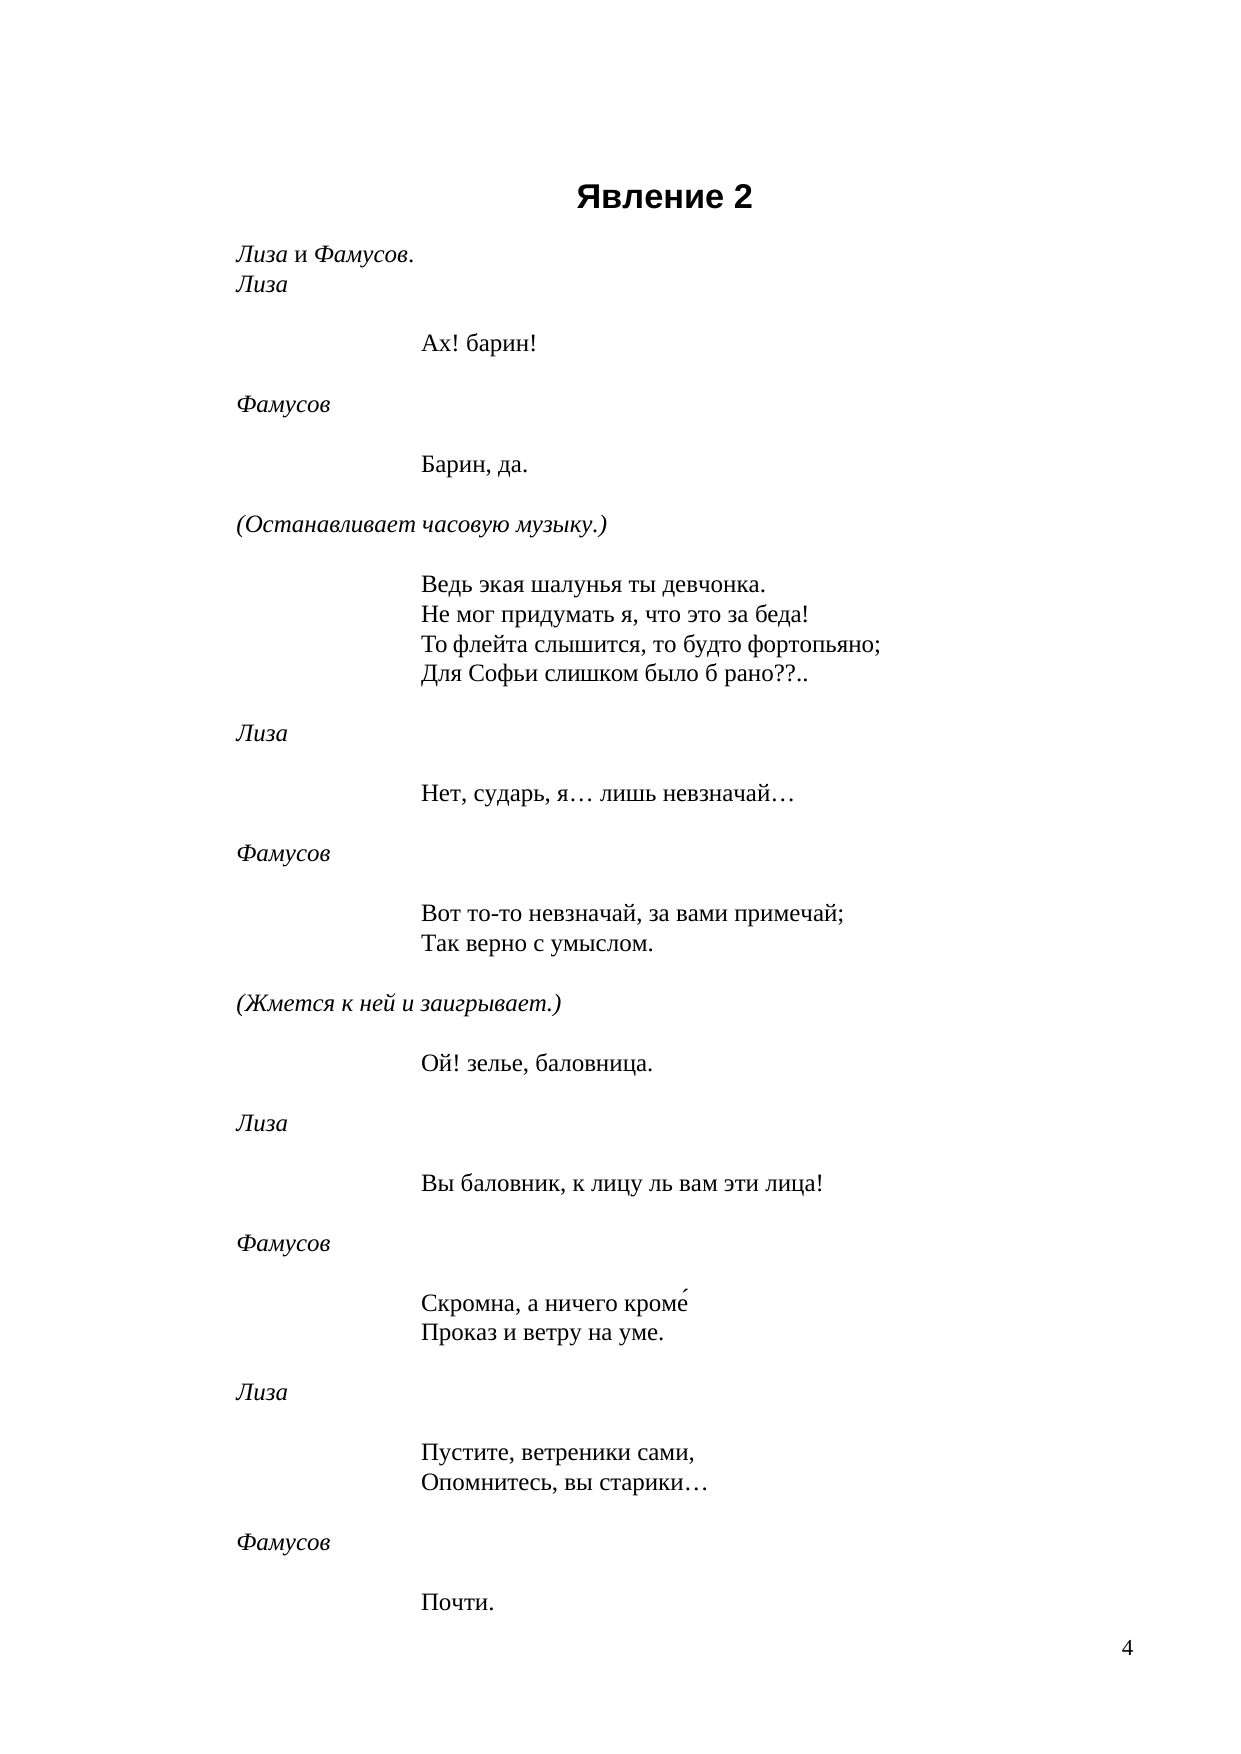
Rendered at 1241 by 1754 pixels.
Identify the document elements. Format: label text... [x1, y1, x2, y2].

text Барин, да. [421, 449, 1167, 477]
text Почти. [421, 1587, 1167, 1615]
text (Останавливает часовую музыку.) [236, 509, 1167, 537]
text Лиза и Фамусов. Лиза [236, 239, 416, 298]
text Лиза [236, 1108, 1167, 1136]
text Явление 2 [252, 176, 1077, 216]
text Не мог придумать я, что это за беда! [421, 599, 1167, 627]
text Лиза [236, 718, 1167, 747]
text То флейта слышится, то будто фортопьяно; Для Софьи слишком было б рано??.. [421, 629, 881, 687]
text (Жмется к ней и заигрывает.) [236, 988, 1167, 1016]
text Фамусов [236, 389, 1167, 417]
text Фамусов [236, 838, 1167, 867]
text Пустите, ветреники сами, Опомнитесь, вы старики… [421, 1437, 710, 1495]
text Фамусов [236, 1228, 1167, 1256]
text Нет, сударь, я… лишь невзначай… [421, 778, 1167, 807]
text Ой! зелье, баловница. [421, 1048, 1167, 1076]
text Скромна, а ничего кроме́ Проказ и ветру на уме. [421, 1288, 758, 1346]
text Вот то-то невзначай, за вами примечай; Так верно с умыслом. [421, 898, 856, 956]
text Фамусов [236, 1527, 1167, 1555]
text Лиза [236, 1377, 1167, 1406]
text Ведь экая шалунья ты девчонка. [421, 569, 1167, 597]
text Ах! барин! [421, 328, 1167, 357]
text Вы баловник, к лицу ль вам эти лица! [421, 1168, 1167, 1196]
